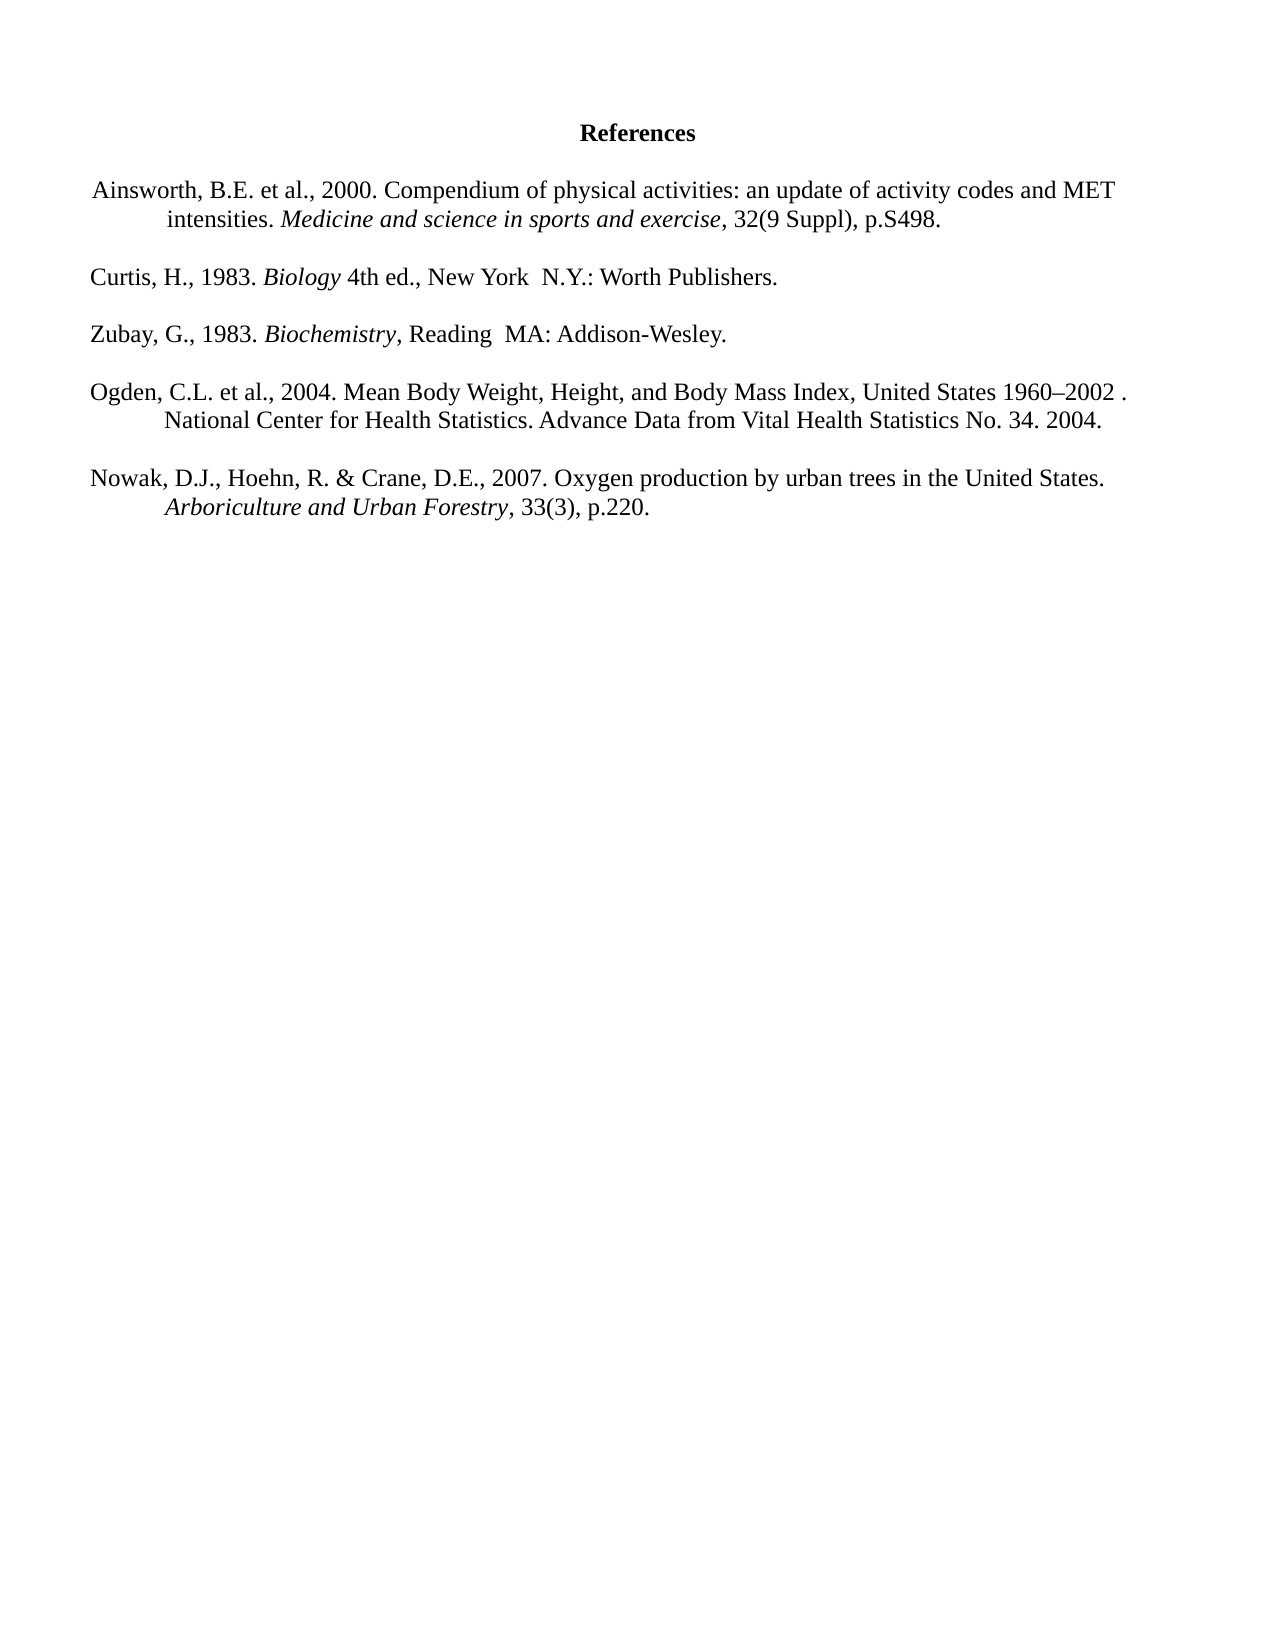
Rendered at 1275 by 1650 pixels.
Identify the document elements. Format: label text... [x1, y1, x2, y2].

text Curtis, H., 1983. Biology 4th ed., New York N.Y.: Worth Publishers. [90, 262, 1185, 291]
text Ainsworth, B.E. et al., 2000. Compendium of physical activities: an update of activity codes and MET intensities. Medicine and science in sports and exercise, 32(9 Suppl), p.S498. [92, 176, 1185, 233]
text Zubay, G., 1983. Biochemistry, Reading MA: Addison-Wesley. [90, 319, 1185, 348]
text Ogden, C.L. et al., 2004. Mean Body Weight, Height, and Body Mass Index, United States 1960–2002 . National Center for Health Statistics. Advance Data from Vital Health Statistics No. 34. 2004. [90, 377, 1185, 434]
text Nowak, D.J., Hoehn, R. & Crane, D.E., 2007. Oxygen production by urban trees in the United States. Arboriculture and Urban Forestry, 33(3), p.220. [90, 463, 1185, 521]
text References [90, 118, 1185, 147]
